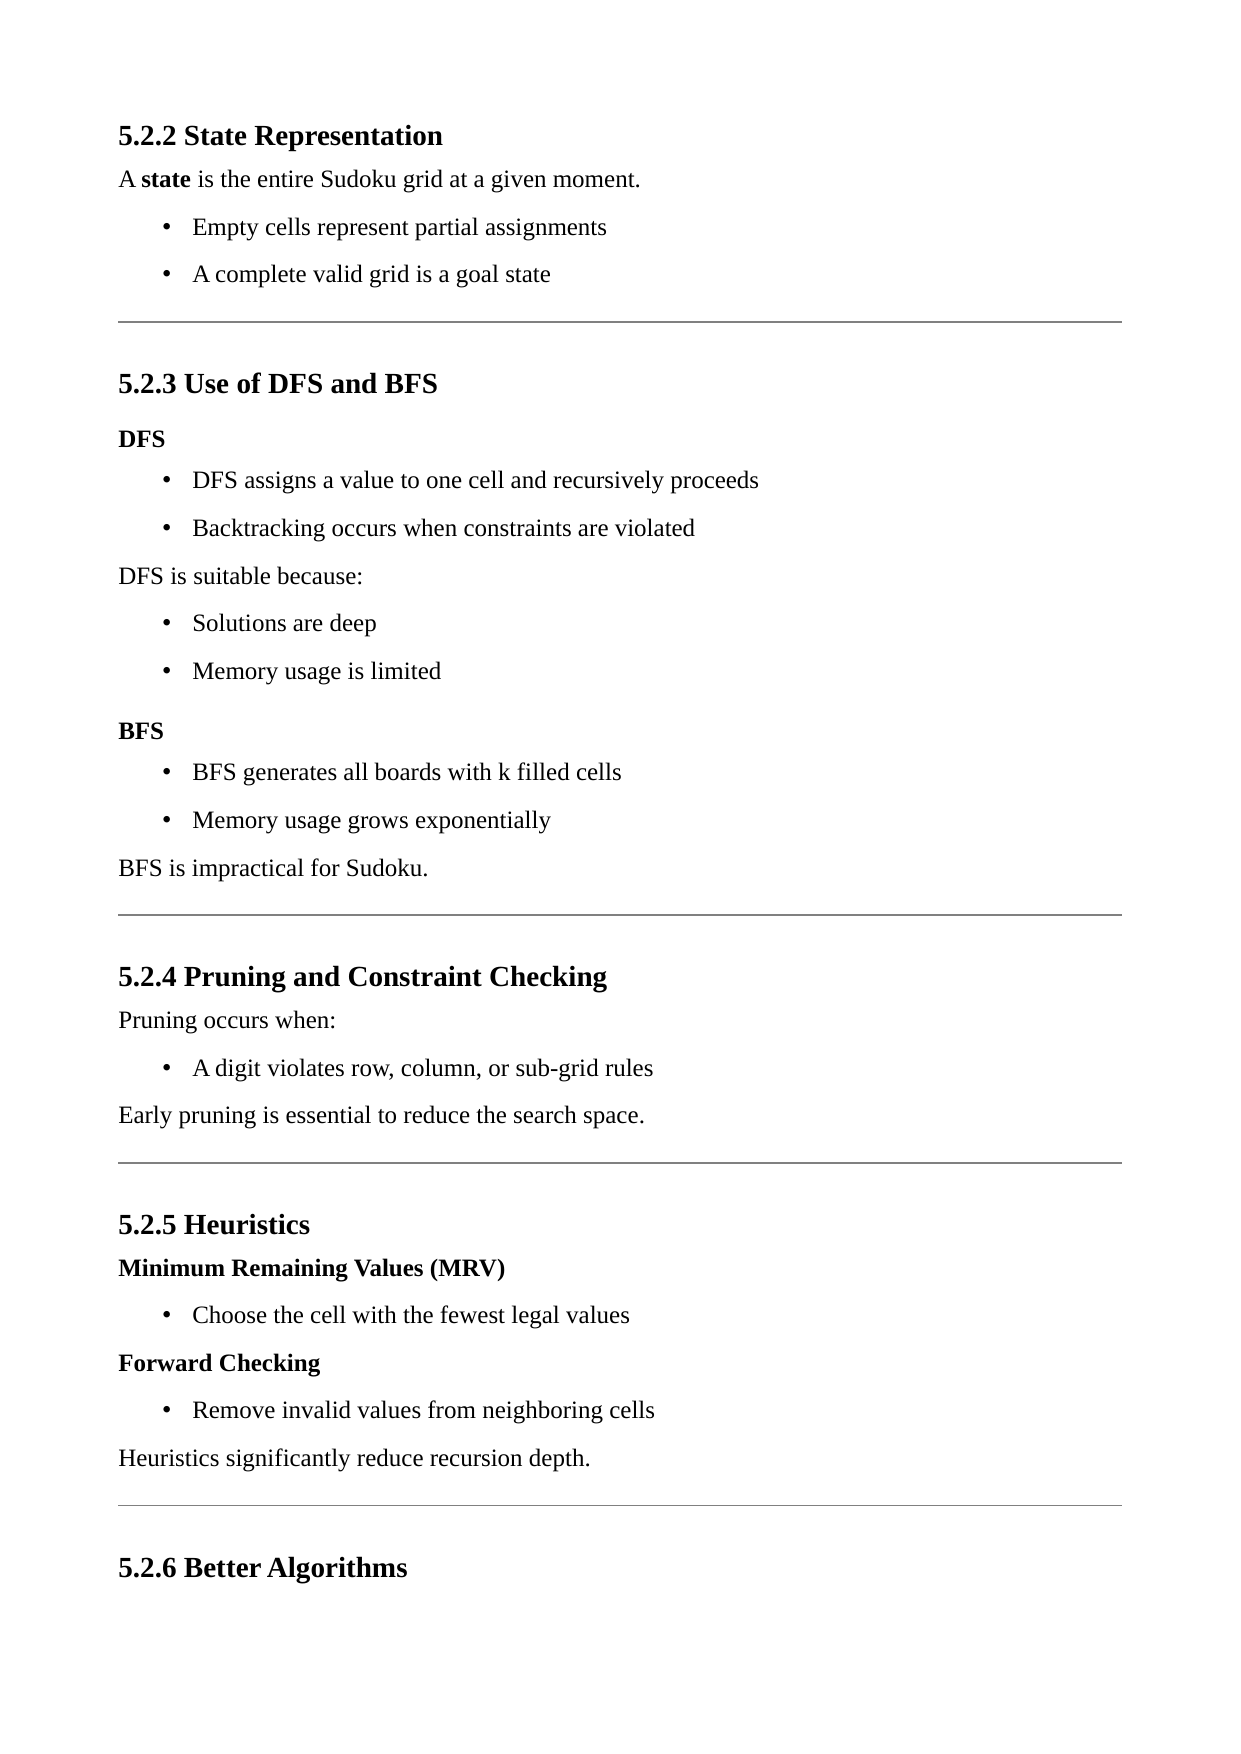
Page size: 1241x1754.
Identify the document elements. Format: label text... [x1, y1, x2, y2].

subtitle 5.2.2 State Representation [118, 118, 1122, 152]
subtitle BFS [118, 716, 1122, 745]
list A complete valid grid is a goal state [162, 259, 1122, 288]
subtitle 5.2.4 Pruning and Constraint Checking [118, 959, 1122, 993]
text Pruning occurs when: [118, 1005, 1122, 1034]
list DFS assigns a value to one cell and recursively proceeds [162, 466, 1122, 494]
list Empty cells represent partial assignments [162, 212, 1122, 241]
text Early pruning is essential to reduce the search space. [118, 1100, 1122, 1129]
subtitle DFS [118, 424, 1122, 453]
text Forward Checking [118, 1348, 1122, 1377]
subtitle 5.2.5 Heuristics [118, 1207, 1122, 1240]
text Heuristics significantly reduce recursion depth. [118, 1443, 1122, 1472]
text DFS is suitable because: [118, 561, 1122, 589]
text Minimum Remaining Values (MRV) [118, 1253, 1122, 1282]
list Memory usage is limited [162, 656, 1122, 685]
text A state is the entire Sudoku grid at a given moment. [118, 164, 1122, 193]
list Remove invalid values from neighboring cells [162, 1396, 1122, 1424]
list Memory usage grows exponentially [162, 805, 1122, 834]
list Backtracking occurs when constraints are violated [162, 513, 1122, 542]
text BFS is impractical for Sudoku. [118, 853, 1122, 881]
list Choose the cell with the fewest legal values [162, 1300, 1122, 1329]
list BFS generates all boards with k filled cells [162, 757, 1122, 786]
list Solutions are deep [162, 608, 1122, 637]
subtitle 5.2.6 Better Algorithms [118, 1550, 1122, 1583]
subtitle 5.2.3 Use of DFS and BFS [118, 366, 1122, 399]
list A digit violates row, column, or sub-grid rules [162, 1053, 1122, 1081]
